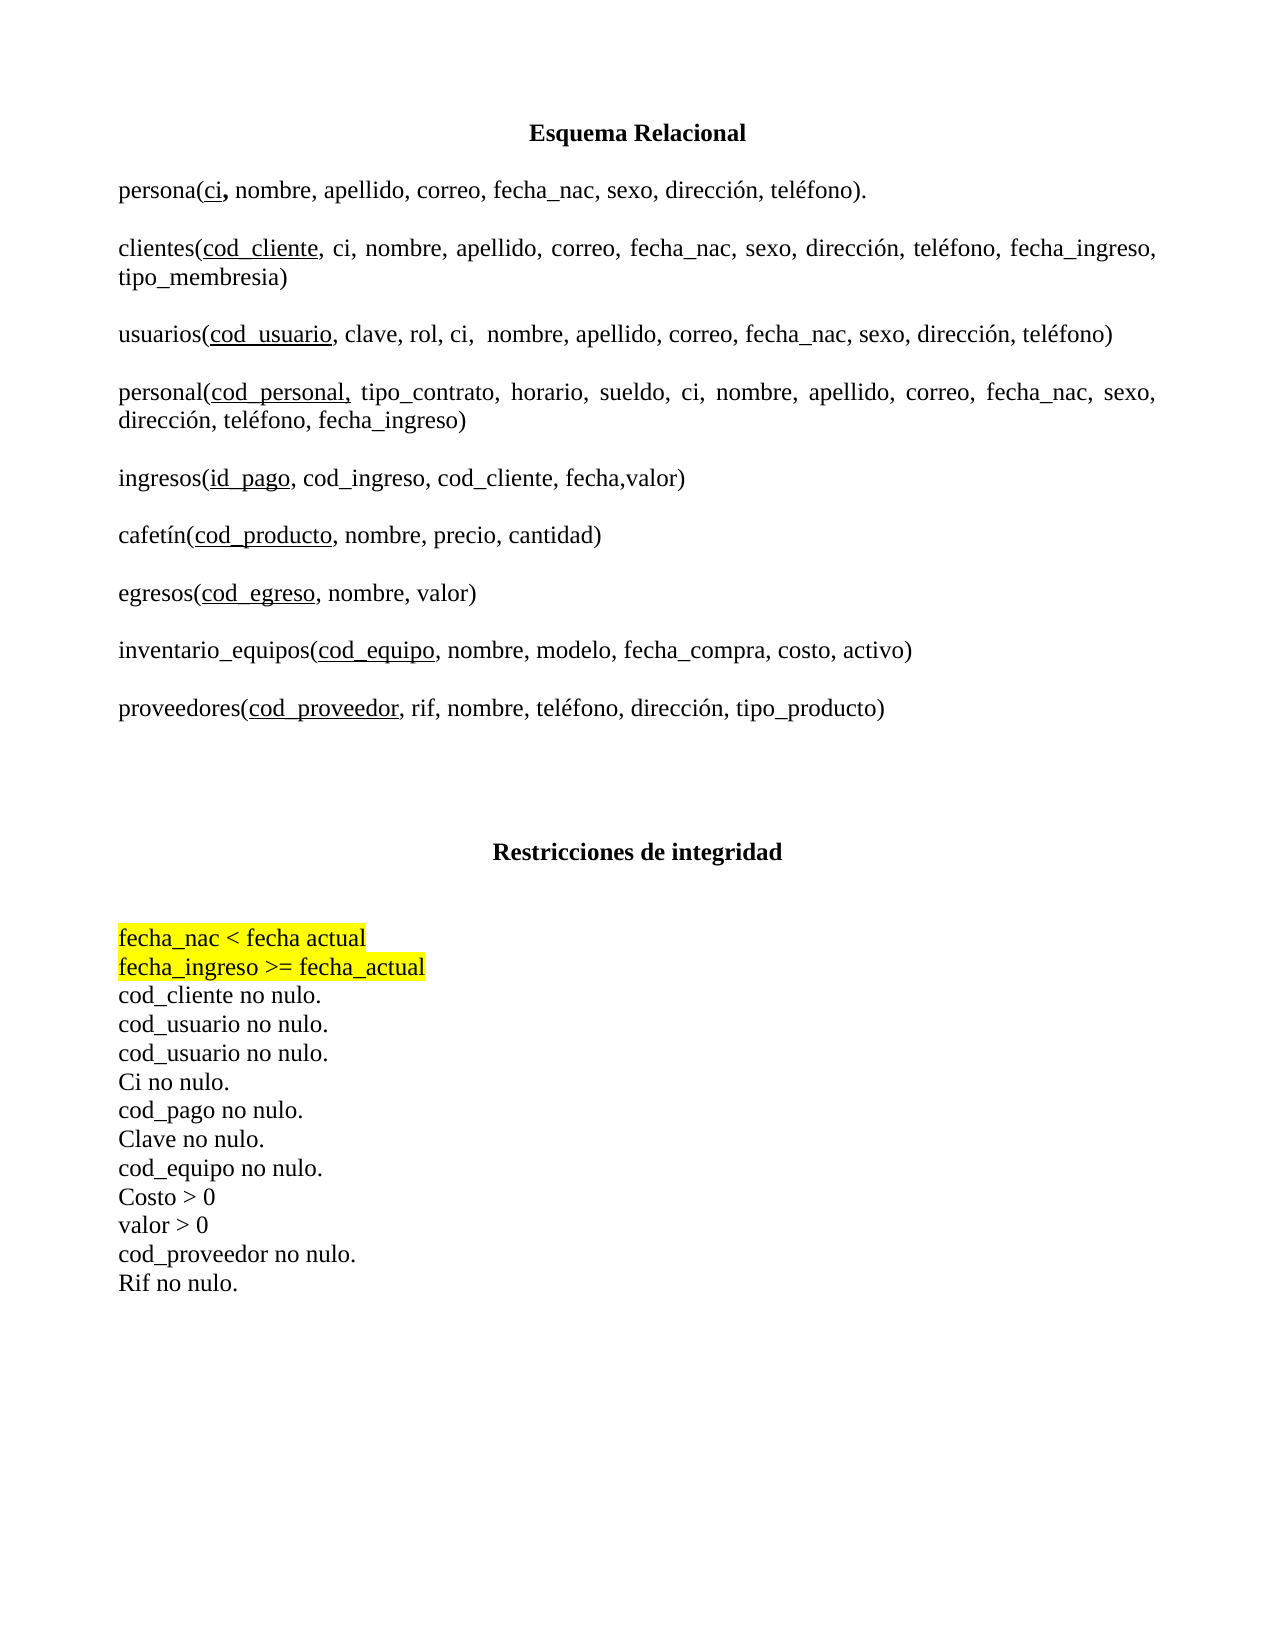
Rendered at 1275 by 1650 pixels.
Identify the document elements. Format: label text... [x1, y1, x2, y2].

text Rif no nulo. [118, 1268, 1157, 1297]
text usuarios(cod_usuario, clave, rol, ci, nombre, apellido, correo, fecha_nac, sexo, dirección, teléfono) [118, 319, 1157, 348]
text persona(ci, nombre, apellido, correo, fecha_nac, sexo, dirección, teléfono). [118, 176, 1157, 204]
text cod_equipo no nulo. [118, 1153, 1157, 1182]
text Clave no nulo. [118, 1124, 1157, 1153]
text Ci no nulo. [118, 1067, 1157, 1096]
text Esquema Relacional [118, 118, 1157, 147]
text clientes(cod_cliente, ci, nombre, apellido, correo, fecha_nac, sexo, dirección, teléfono, fecha_ingreso, tipo_membresia) [118, 233, 1157, 291]
text personal(cod_personal, tipo_contrato, horario, sueldo, ci, nombre, apellido, correo, fecha_nac, sexo, dirección, teléfono, fecha_ingreso) [118, 377, 1157, 434]
text inventario_equipos(cod_equipo, nombre, modelo, fecha_compra, costo, activo) [118, 636, 1157, 664]
text egresos(cod_egreso, nombre, valor) [118, 578, 1157, 607]
text Costo > 0 [118, 1182, 1157, 1211]
text cafetín(cod_producto, nombre, precio, cantidad) [118, 521, 1157, 549]
text fecha_ingreso >= fecha_actual [118, 952, 1157, 981]
text cod_usuario no nulo. [118, 1009, 1157, 1038]
text fecha_nac < fecha actual [118, 923, 1157, 952]
text cod_usuario no nulo. [118, 1038, 1157, 1067]
text cod_proveedor no nulo. [118, 1239, 1157, 1268]
text proveedores(cod_proveedor, rif, nombre, teléfono, dirección, tipo_producto) [118, 693, 1157, 722]
text ingresos(id_pago, cod_ingreso, cod_cliente, fecha,valor) [118, 463, 1157, 492]
text Restricciones de integridad [118, 837, 1157, 866]
text valor > 0 [118, 1211, 1157, 1239]
text cod_cliente no nulo. [118, 981, 1157, 1009]
text cod_pago no nulo. [118, 1096, 1157, 1124]
